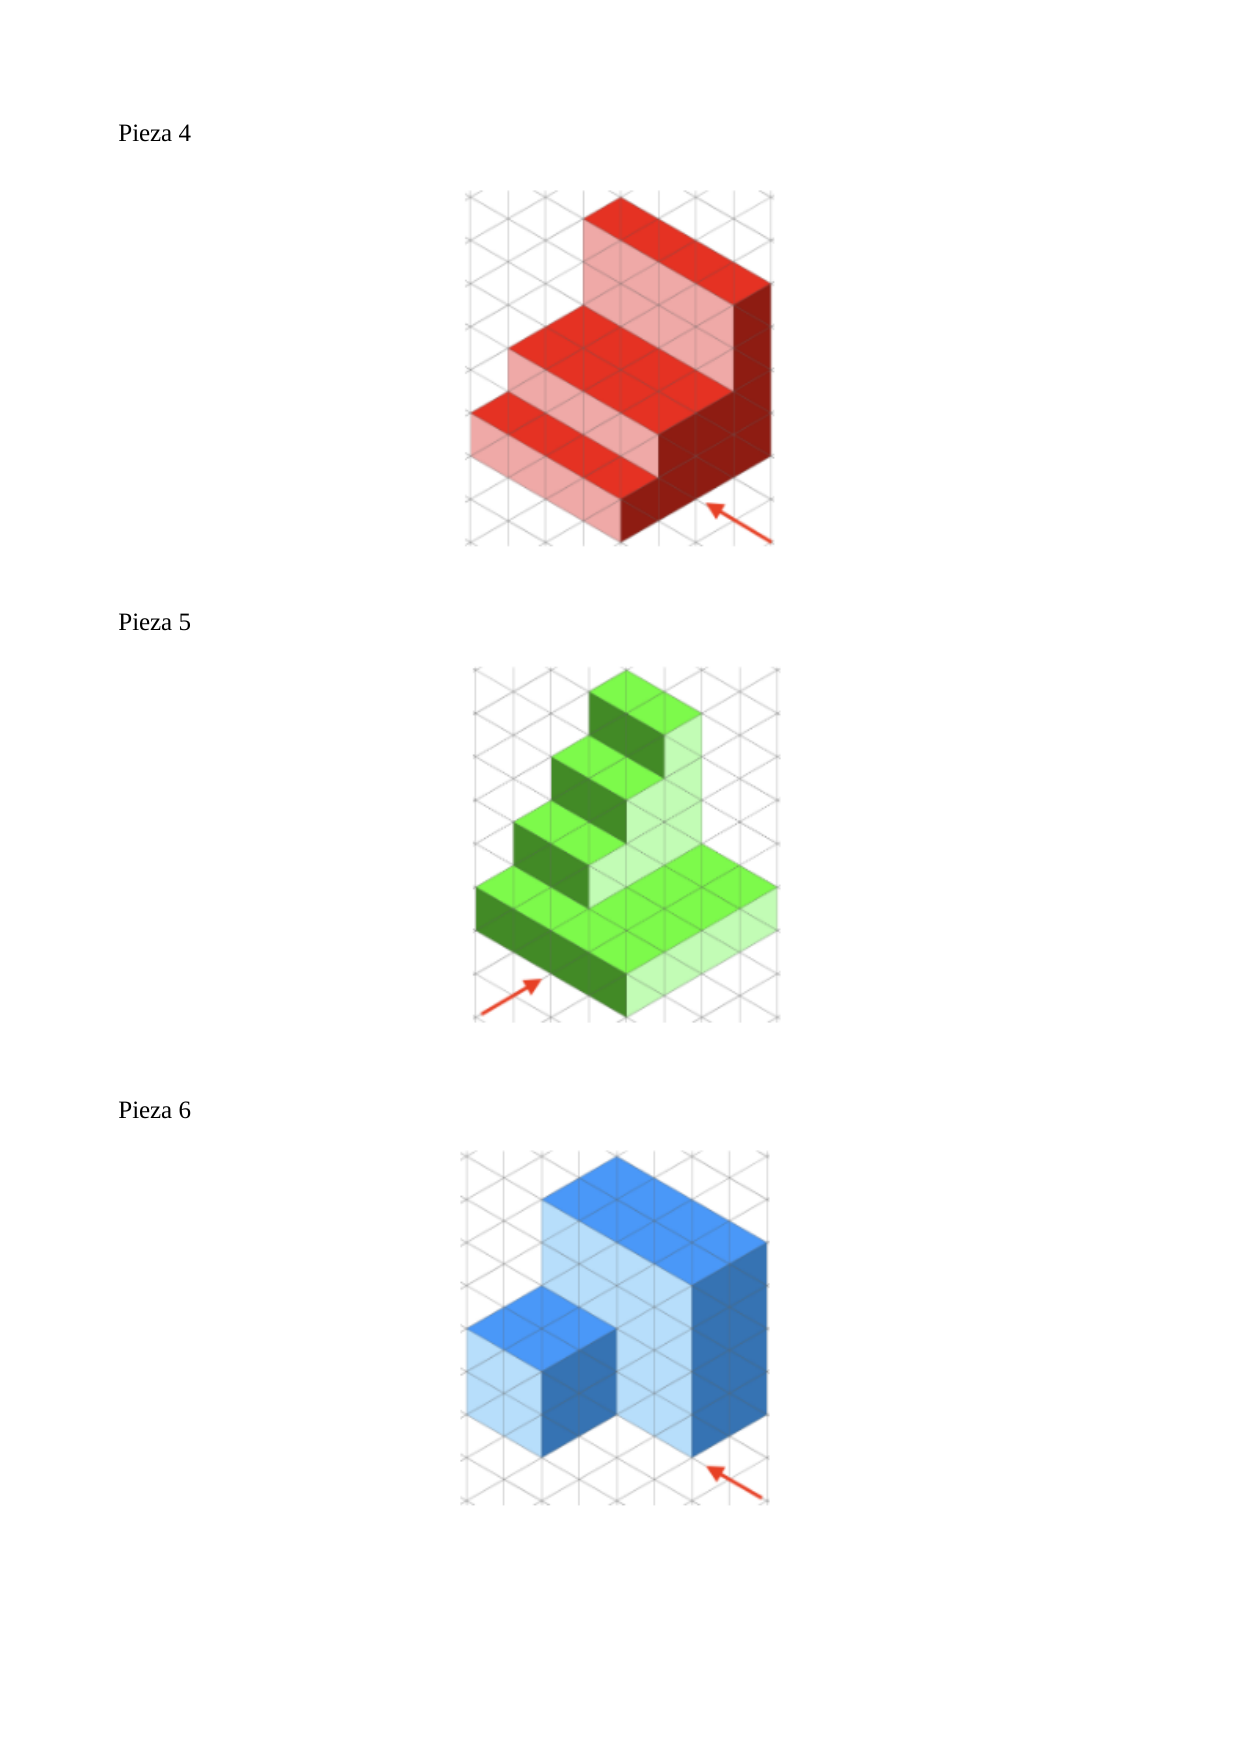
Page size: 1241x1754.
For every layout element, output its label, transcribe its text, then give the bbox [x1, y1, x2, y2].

text Pieza 5 [118, 607, 1122, 636]
picture [456, 175, 784, 556]
text Pieza 4 [118, 118, 1122, 147]
picture [456, 657, 784, 1037]
picture [456, 1135, 784, 1515]
text Pieza 6 [118, 1096, 1122, 1124]
